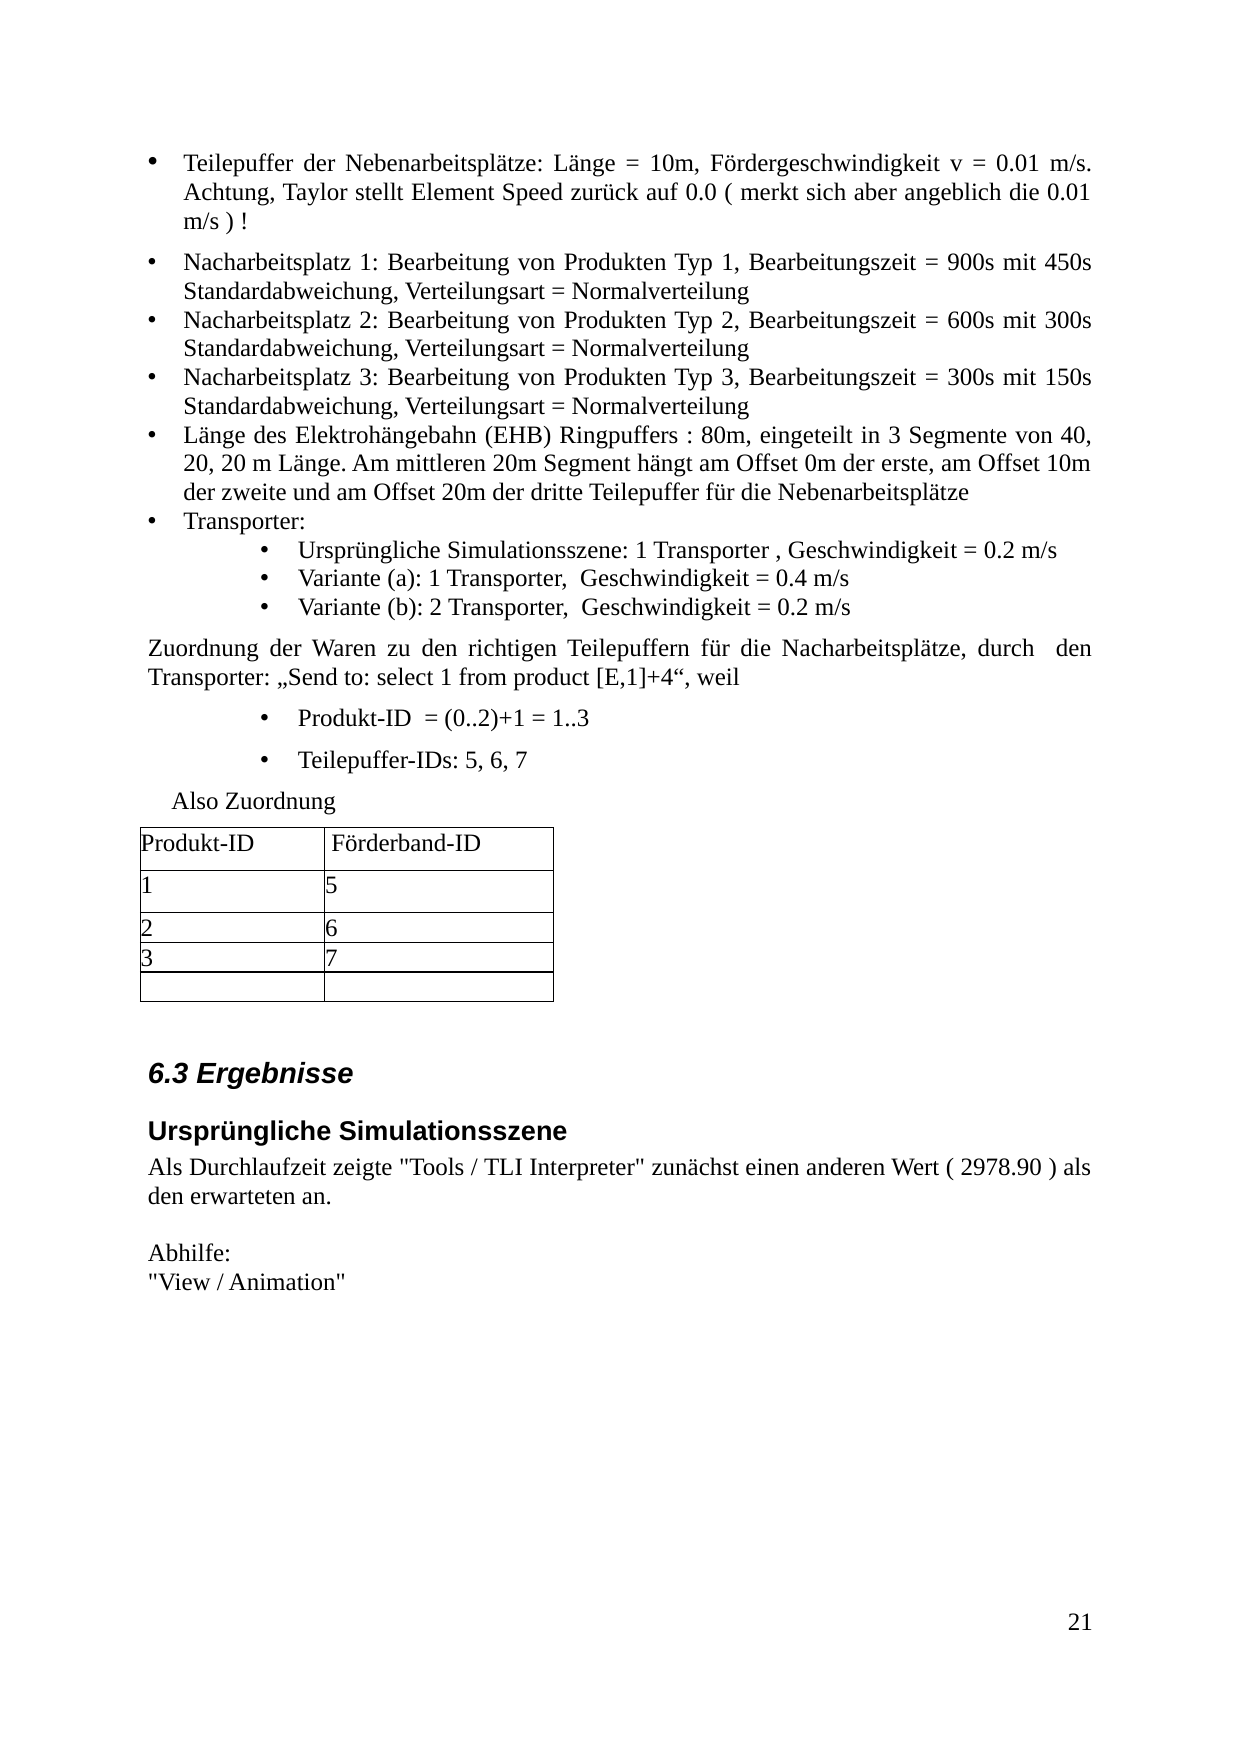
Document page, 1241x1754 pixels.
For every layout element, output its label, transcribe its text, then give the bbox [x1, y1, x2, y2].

table_cell 7 [325, 943, 553, 971]
list Transporter: [148, 506, 1093, 535]
list Teilepuffer der Nebenarbeitsplätze: Länge = 10m, Fördergeschwindigkeit v = 0.01 m/s. Achtung, Taylor stellt Element Speed zurück auf 0.0 ( merkt sich aber angeblich die 0.01 m/s ) ! [148, 148, 1093, 235]
list Variante (b): 2 Transporter, Geschwindigkeit = 0.2 m/s [260, 592, 1093, 621]
table_header Förderband-ID [325, 828, 553, 869]
list Ursprüngliche Simulationsszene: 1 Transporter , Geschwindigkeit = 0.2 m/s [260, 535, 1093, 563]
text Also Zuordnung [148, 786, 1093, 815]
text "View / Animation" [148, 1267, 1093, 1296]
list Nacharbeitsplatz 1: Bearbeitung von Produkten Typ 1, Bearbeitungszeit = 900s mit 450s Standardabweichung, Verteilungsart = Normalverteilung [148, 247, 1093, 305]
subtitle Ursprüngliche Simulationsszene [148, 1114, 1093, 1146]
table_cell 5 [325, 871, 553, 912]
table_cell [141, 973, 324, 1001]
list Produkt-ID = (0..2)+1 = 1..3 [260, 703, 1093, 732]
list Variante (a): 1 Transporter, Geschwindigkeit = 0.4 m/s [260, 563, 1093, 592]
list Länge des Elektrohängebahn (EHB) Ringpuffers : 80m, eingeteilt in 3 Segmente von 40, 20, 20 m Länge. Am mittleren 20m Segment hängt am Offset 0m der erste, am Offset 10m der zweite und am Offset 20m der dritte Teilepuffer für die Nebenarbeitsplätze [148, 420, 1093, 506]
table_header Produkt-ID [141, 828, 324, 869]
list Teilepuffer-IDs: 5, 6, 7 [260, 745, 1093, 773]
table_cell [325, 973, 553, 1001]
table_cell 6 [325, 913, 553, 942]
text Als Durchlaufzeit zeigte "Tools / TLI Interpreter" zunächst einen anderen Wert ( 2978.90 ) als den erwarteten an. [148, 1152, 1093, 1209]
table_cell 2 [141, 913, 324, 942]
text Abhilfe: [148, 1238, 1093, 1267]
subtitle 6.3 Ergebnisse [148, 1056, 1093, 1089]
text Zuordnung der Waren zu den richtigen Teilepuffern für die Nacharbeitsplätze, durch den Transporter: „Send to: select 1 from product [E,1]+4“, weil [148, 633, 1093, 691]
list Nacharbeitsplatz 3: Bearbeitung von Produkten Typ 3, Bearbeitungszeit = 300s mit 150s Standardabweichung, Verteilungsart = Normalverteilung [148, 362, 1093, 420]
table_cell 1 [141, 871, 324, 912]
table_cell 3 [141, 943, 324, 971]
list Nacharbeitsplatz 2: Bearbeitung von Produkten Typ 2, Bearbeitungszeit = 600s mit 300s Standardabweichung, Verteilungsart = Normalverteilung [148, 305, 1093, 362]
